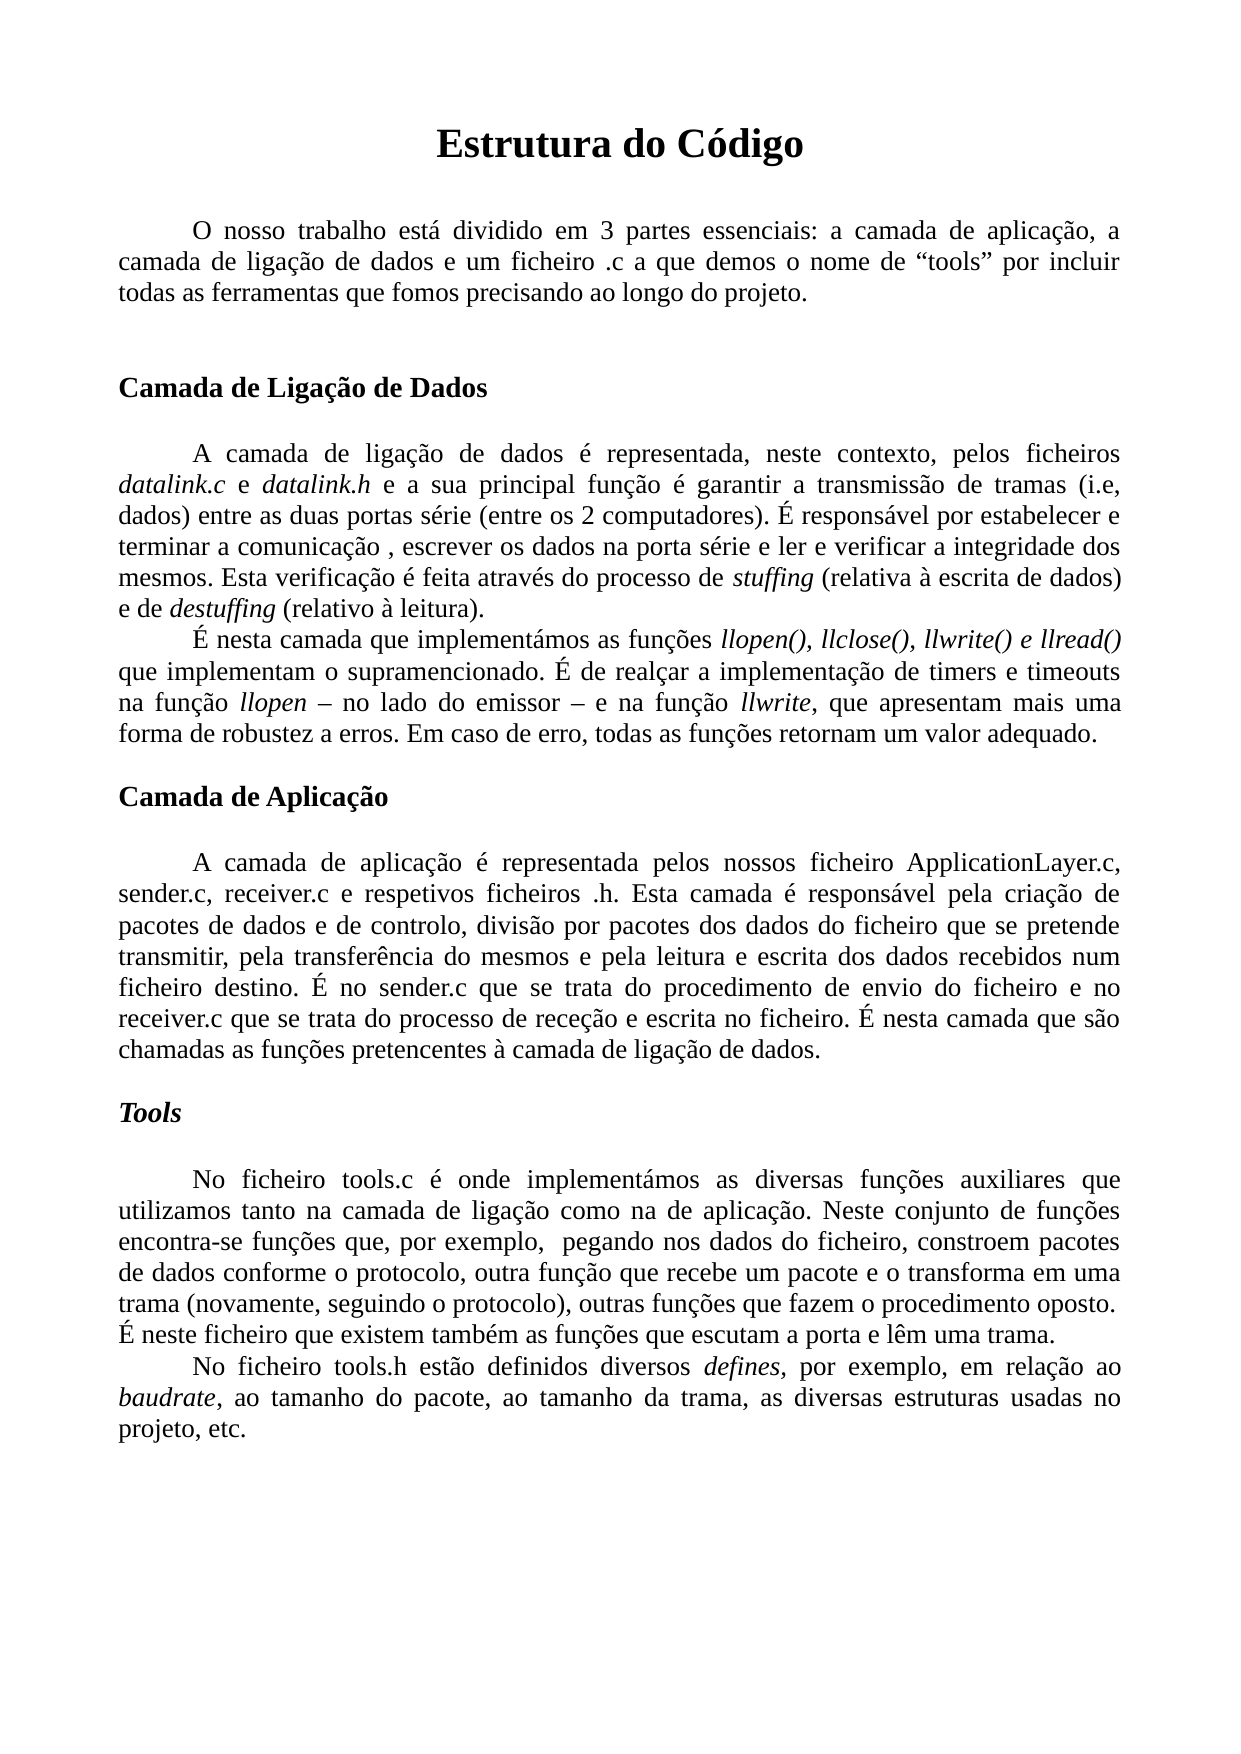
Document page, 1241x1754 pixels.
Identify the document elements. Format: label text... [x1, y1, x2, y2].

text A camada de aplicação é representada pelos nossos ficheiro ApplicationLayer.c, sender.c, receiver.c e respetivos ficheiros .h. Esta camada é responsável pela criação de pacotes de dados e de controlo, divisão por pacotes dos dados do ficheiro que se pretende transmitir, pela transferência do mesmos e pela leitura e escrita dos dados recebidos num ficheiro destino. É no sender.c que se trata do procedimento de envio do ficheiro e no receiver.c que se trata do processo de receção e escrita no ficheiro. É nesta camada que são chamadas as funções pretencentes à camada de ligação de dados. [118, 846, 1122, 1064]
text A camada de ligação de dados é representada, neste contexto, pelos ficheiros datalink.c e datalink.h e a sua principal função é garantir a transmissão de tramas (i.e, dados) entre as duas portas série (entre os 2 computadores). É responsável por estabelecer e terminar a comunicação , escrever os dados na porta série e ler e verificar a integridade dos mesmos. Esta verificação é feita através do processo de stuffing (relativa à escrita de dados) e de destuffing (relativo à leitura). [118, 437, 1122, 624]
text O nosso trabalho está dividido em 3 partes essenciais: a camada de aplicação, a camada de ligação de dados e um ficheiro .c a que demos o nome de “tools” por incluir todas as ferramentas que fomos precisando ao longo do projeto. [118, 214, 1122, 307]
text É neste ficheiro que existem também as funções que escutam a porta e lêm uma trama. [118, 1318, 1122, 1349]
text É nesta camada que implementámos as funções llopen(), llclose(), llwrite() e llread() que implementam o supramencionado. É de realçar a implementação de timers e timeouts na função llopen – no lado do emissor – e na função llwrite, que apresentam mais uma forma de robustez a erros. Em caso de erro, todas as funções retornam um valor adequado. [118, 624, 1122, 748]
text Camada de Aplicação [118, 779, 1122, 813]
text No ficheiro tools.h estão definidos diversos defines, por exemplo, em relação ao baudrate, ao tamanho do pacote, ao tamanho da trama, as diversas estruturas usadas no projeto, etc. [118, 1349, 1122, 1443]
text No ficheiro tools.c é onde implementámos as diversas funções auxiliares que utilizamos tanto na camada de ligação como na de aplicação. Neste conjunto de funções encontra-se funções que, por exemplo, pegando nos dados do ficheiro, constroem pacotes de dados conforme o protocolo, outra função que recebe um pacote e o transforma em uma trama (novamente, seguindo o protocolo), outras funções que fazem o procedimento oposto. [118, 1163, 1122, 1318]
text Tools [118, 1096, 1122, 1129]
text Estrutura do Código [118, 118, 1122, 166]
text Camada de Ligação de Dados [118, 370, 1122, 403]
